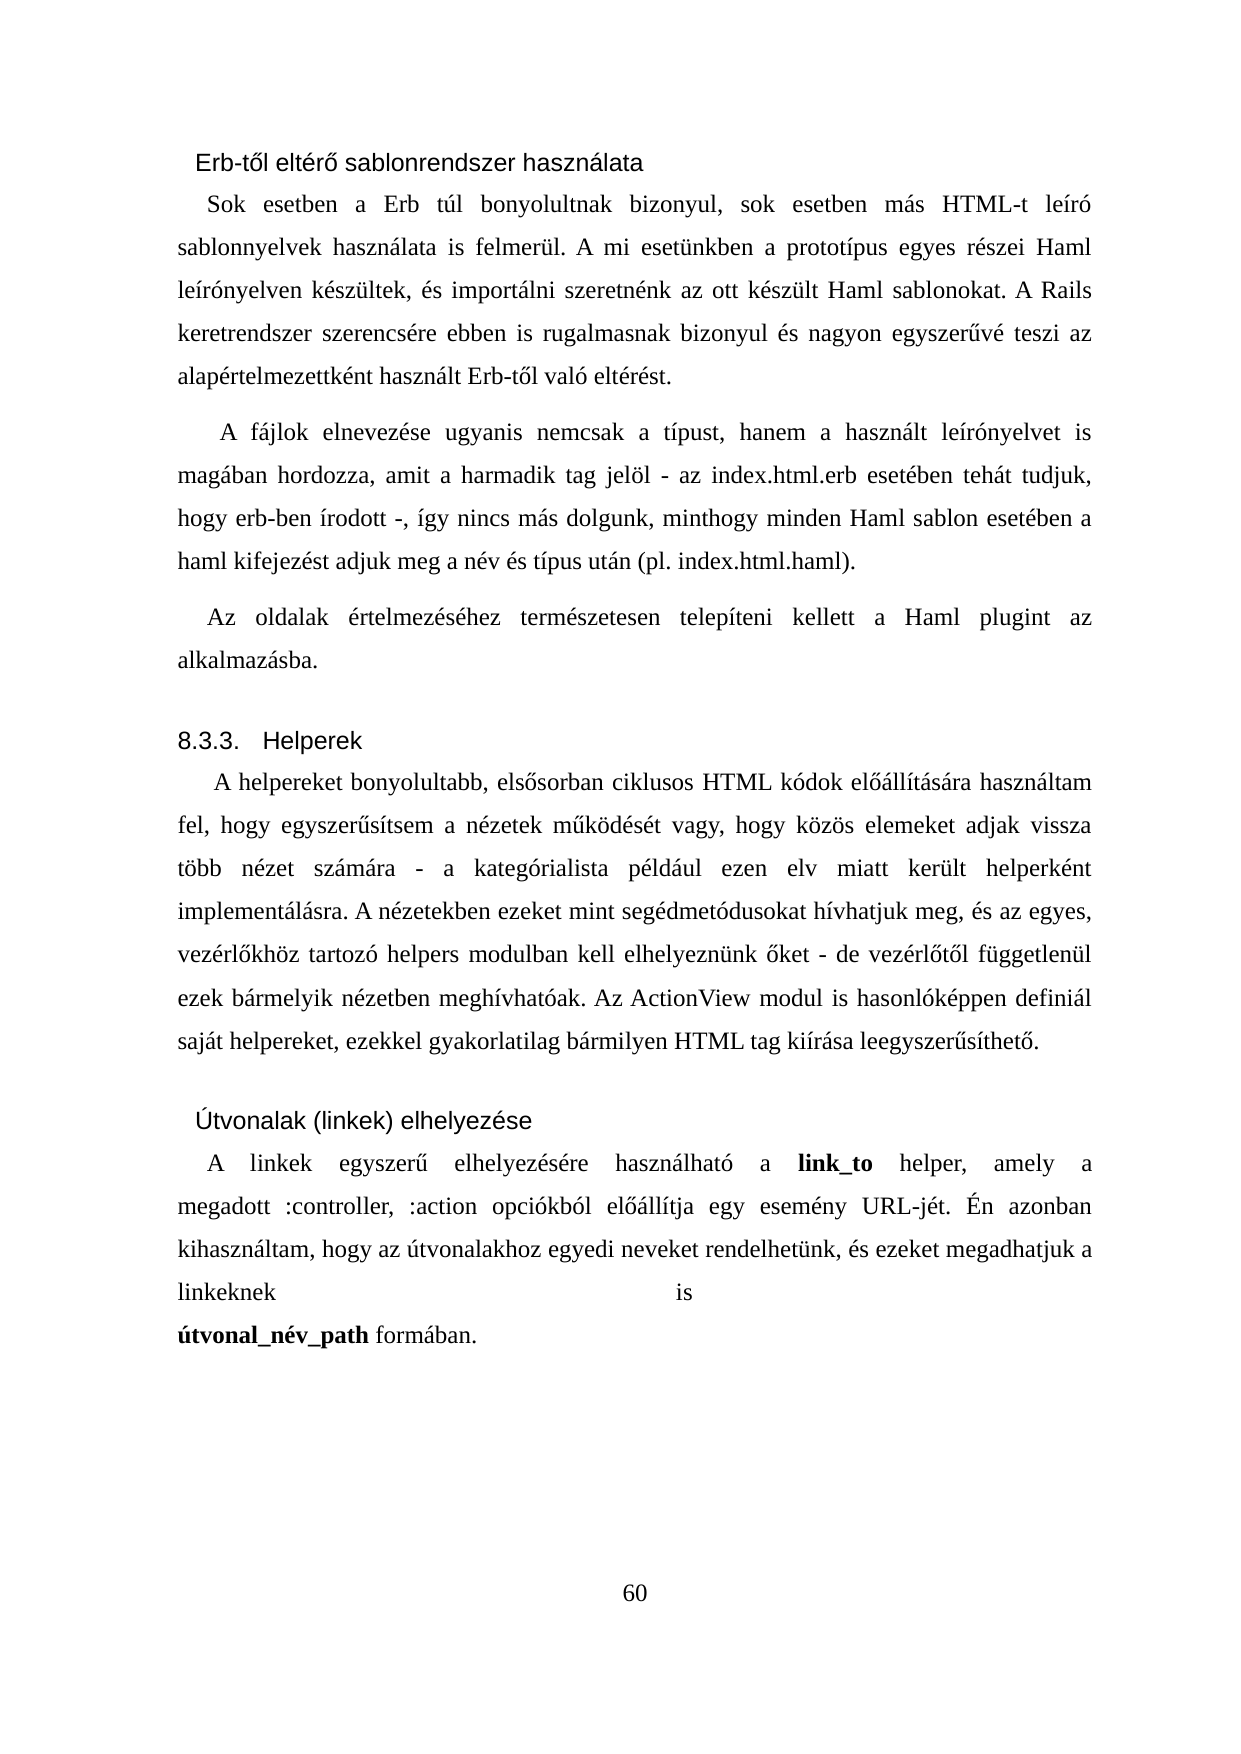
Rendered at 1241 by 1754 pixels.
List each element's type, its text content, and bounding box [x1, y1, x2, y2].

text A fájlok elnevezése ugyanis nemcsak a típust, hanem a használt leírónyelvet is magában hordozza, amit a harmadik tag jelöl - az index.html.erb esetében tehát tudjuk, hogy erb-ben írodott -, így nincs más dolgunk, minthogy minden Haml sablon esetében a haml kifejezést adjuk meg a név és típus után (pl. index.html.haml). [177, 417, 1093, 575]
text Sok esetben a Erb túl bonyolultnak bizonyul, sok esetben más HTML-t leíró sablonnyelvek használata is felmerül. A mi esetünkben a prototípus egyes részei Haml leírónyelven készültek, és importálni szeretnénk az ott készült Haml sablonokat. A Rails keretrendszer szerencsére ebben is rugalmasnak bizonyul és nagyon egyszerűvé teszi az alapértelmezettként használt Erb-től való eltérést. [177, 189, 1093, 390]
subtitle Erb-től eltérő sablonrendszer használata [195, 148, 1093, 176]
text A linkek egyszerű elhelyezésére használható a link_to helper, amely a megadott :controller, :action opciókból előállítja egy esemény URL-jét. Én azonban kihasználtam, hogy az útvonalakhoz egyedi neveket rendelhetünk, és ezeket megadhatjuk a linkeknek is útvonal_név_path formában. [177, 1148, 1093, 1349]
text Az oldalak értelmezéséhez természetesen telepíteni kellett a Haml plugint az alkalmazásba. [177, 602, 1093, 674]
text A helpereket bonyolultabb, elsősorban ciklusos HTML kódok előállítására használtam fel, hogy egyszerűsítsem a nézetek működését vagy, hogy közös elemeket adjak vissza több nézet számára - a kategórialista például ezen elv miatt került helperként implementálásra. A nézetekben ezeket mint segédmetódusokat hívhatjuk meg, és az egyes, vezérlőkhöz tartozó helpers modulban kell elhelyeznünk őket - de vezérlőtől függetlenül ezek bármelyik nézetben meghívhatóak. Az ActionView modul is hasonlóképpen definiál saját helpereket, ezekkel gyakorlatilag bármilyen HTML tag kiírása leegyszerűsíthető. [177, 767, 1093, 1054]
subtitle Útvonalak (linkek) elhelyezése [195, 1106, 1093, 1135]
subtitle Helperek [177, 726, 1093, 754]
